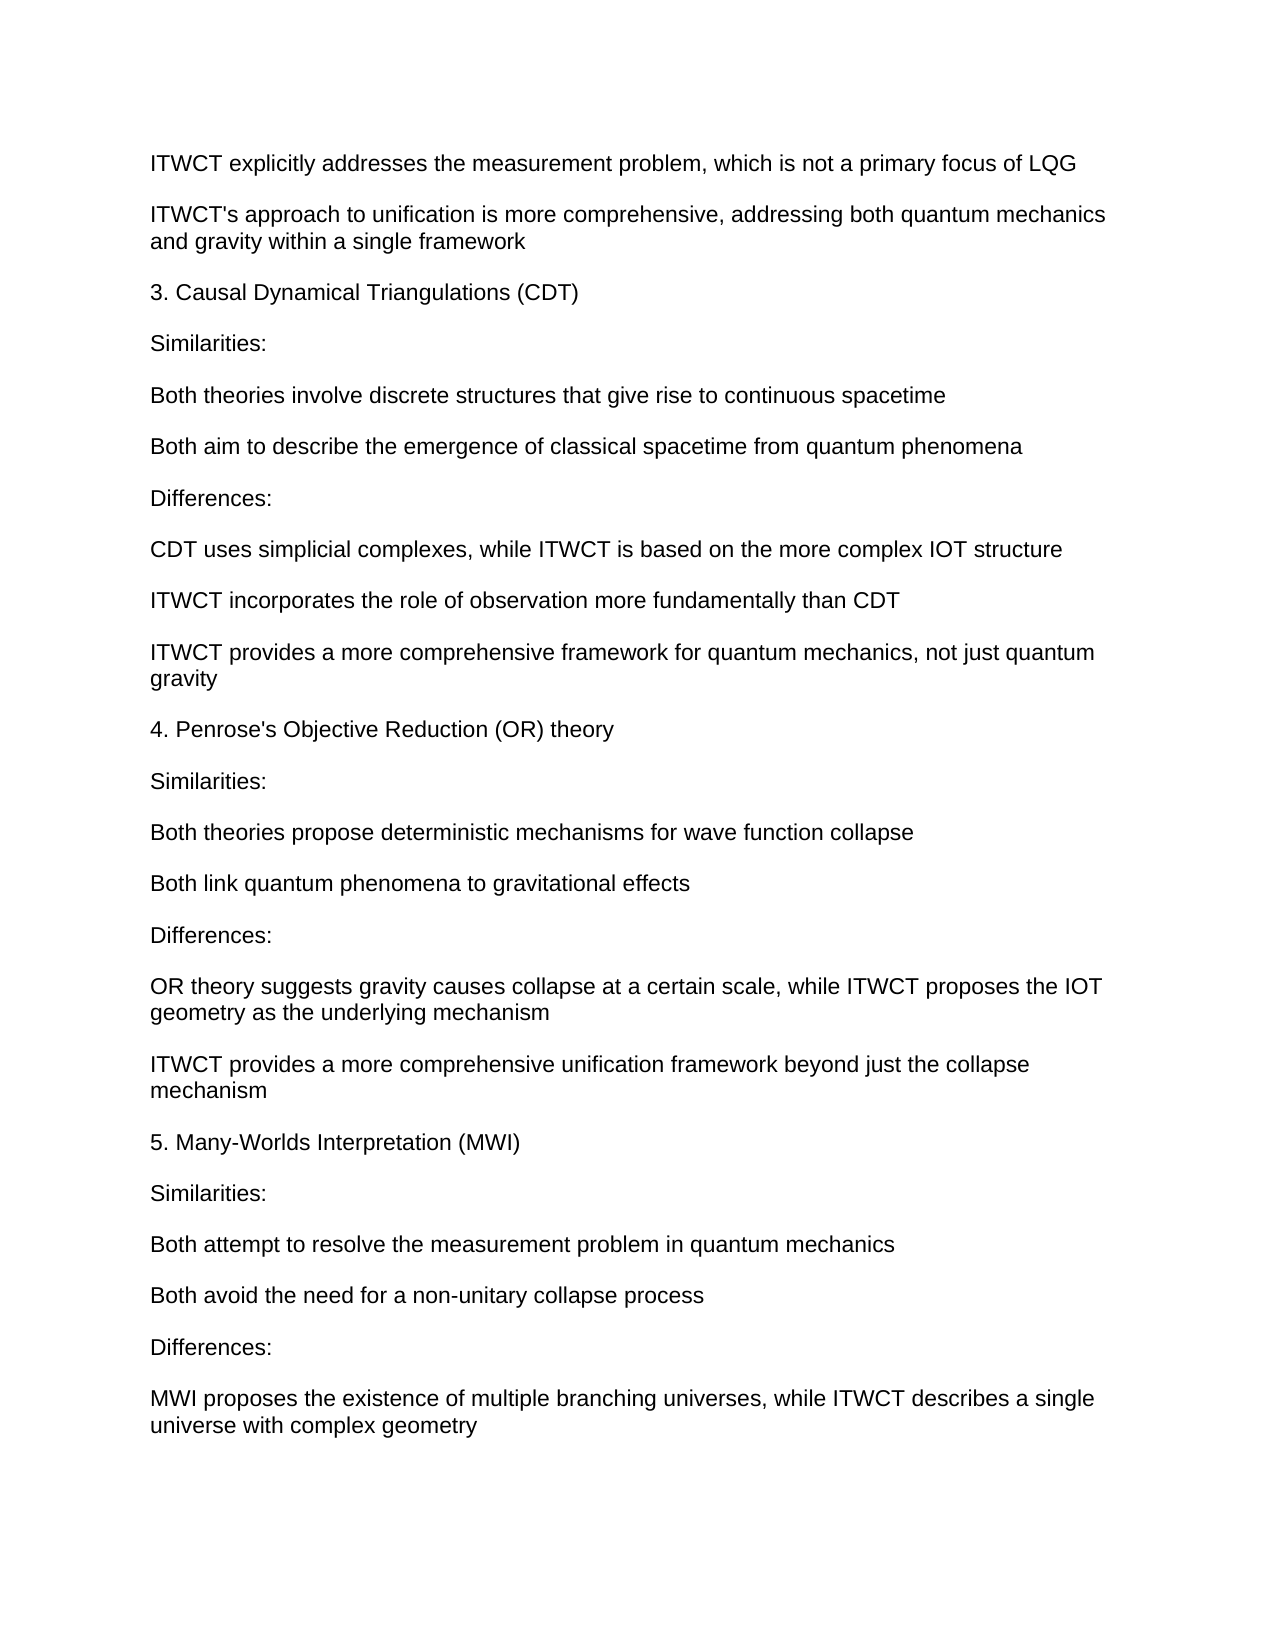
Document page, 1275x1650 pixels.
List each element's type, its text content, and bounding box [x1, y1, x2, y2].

text Similarities: [150, 1180, 1125, 1206]
text ITWCT provides a more comprehensive unification framework beyond just the collapse mechanism [150, 1051, 1125, 1103]
text Both link quantum phenomena to gravitational effects [150, 870, 1125, 897]
text ITWCT incorporates the role of observation more fundamentally than CDT [150, 587, 1125, 613]
text 5. Many-Worlds Interpretation (MWI) [150, 1128, 1125, 1155]
text Both avoid the need for a non-unitary collapse process [150, 1282, 1125, 1309]
text Differences: [150, 922, 1125, 948]
text Both theories involve discrete structures that give rise to continuous spacetime [150, 382, 1125, 408]
text ITWCT's approach to unification is more comprehensive, addressing both quantum mechanics and gravity within a single framework [150, 201, 1125, 254]
text Both theories propose deterministic mechanisms for wave function collapse [150, 819, 1125, 845]
text Differences: [150, 1334, 1125, 1360]
text Similarities: [150, 768, 1125, 794]
text Both aim to describe the emergence of classical spacetime from quantum phenomena [150, 433, 1125, 459]
text Similarities: [150, 330, 1125, 357]
text ITWCT explicitly addresses the measurement problem, which is not a primary focus of LQG [150, 150, 1125, 176]
text Both attempt to resolve the measurement problem in quantum mechanics [150, 1231, 1125, 1257]
text OR theory suggests gravity causes collapse at a certain scale, while ITWCT proposes the IOT geometry as the underlying mechanism [150, 973, 1125, 1026]
text Differences: [150, 484, 1125, 511]
text ITWCT provides a more comprehensive framework for quantum mechanics, not just quantum gravity [150, 638, 1125, 691]
text 4. Penrose's Objective Reduction (OR) theory [150, 716, 1125, 743]
text CDT uses simplicial complexes, while ITWCT is based on the more complex IOT structure [150, 536, 1125, 562]
text 3. Causal Dynamical Triangulations (CDT) [150, 279, 1125, 305]
text MWI proposes the existence of multiple branching universes, while ITWCT describes a single universe with complex geometry [150, 1385, 1125, 1438]
